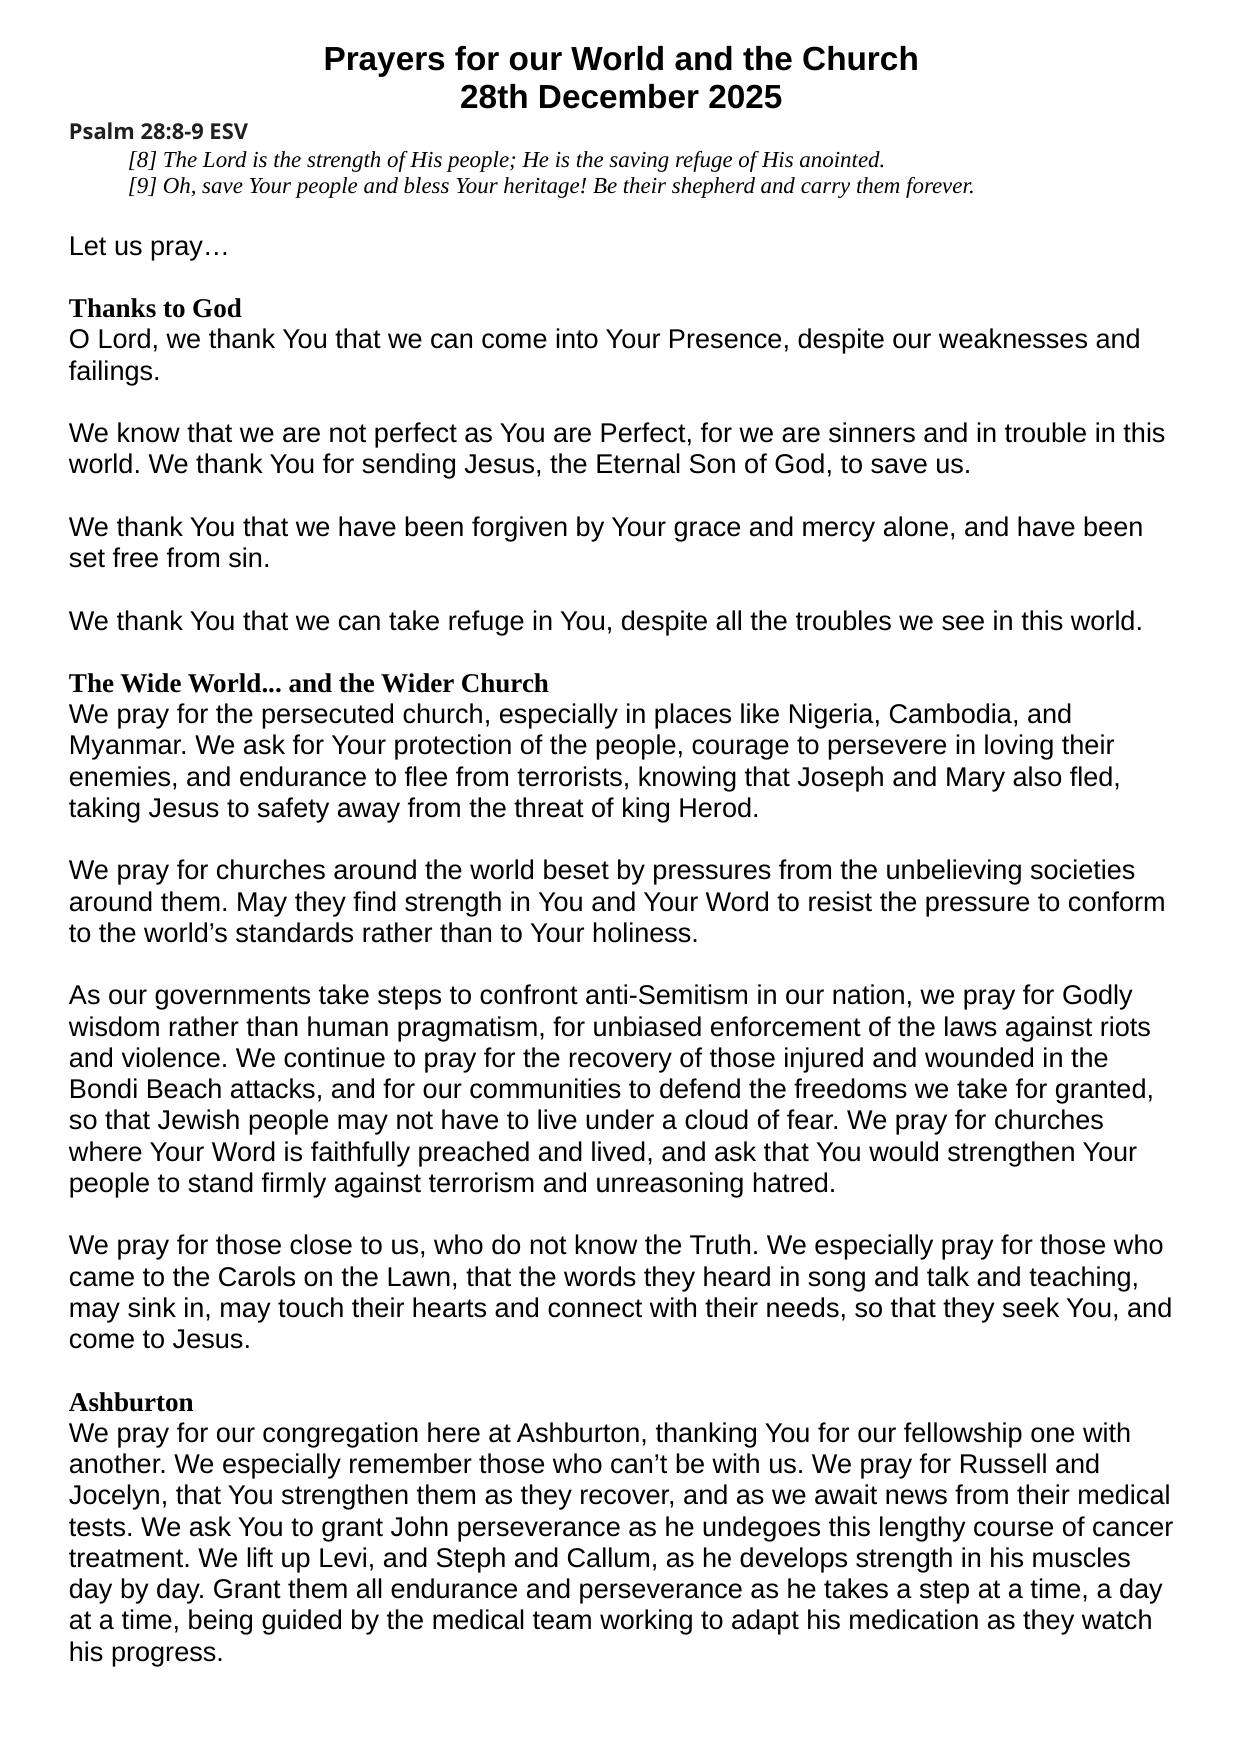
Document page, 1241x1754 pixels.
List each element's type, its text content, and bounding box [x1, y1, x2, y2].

text We know that we are not perfect as You are Perfect, for we are sinners and in trouble in this world. We thank You for sending Jesus, the Eternal Son of God, to save us. [69, 417, 1173, 479]
text As our governments take steps to confront anti-Semitism in our nation, we pray for Godly wisdom rather than human pragmatism, for unbiased enforcement of the laws against riots and violence. We continue to pray for the recovery of those injured and wounded in the Bondi Beach attacks, and for our communities to defend the freedoms we take for granted, so that Jewish people may not have to live under a cloud of fear. We pray for churches where Your Word is faithfully preached and lived, and ask that You would strengthen Your people to stand firmly against terrorism and unreasoning hatred. [69, 979, 1173, 1198]
text Psalm 28:8-9 ESV [69, 116, 1173, 146]
text O Lord, we thank You that we can come into Your Presence, despite our weaknesses and failings. [69, 323, 1173, 386]
text Thanks to God [69, 292, 1173, 323]
text [8] The Lord is the strength of His people; He is the saving refuge of His anointed. [128, 146, 1173, 172]
text The Wide World... and the Wider Church [69, 667, 1173, 698]
text We thank You that we have been forgiven by Your grace and mercy alone, and have been set free from sin. [69, 511, 1173, 573]
text Prayers for our World and the Church [69, 39, 1173, 77]
text We thank You that we can take refuge in You, despite all the troubles we see in this world. [69, 604, 1173, 636]
text We pray for our congregation here at Ashburton, thanking You for our fellowship one with another. We especially remember those who can’t be with us. We pray for Russell and Jocelyn, that You strengthen them as they recover, and as we await news from their medical tests. We ask You to grant John perseverance as he undegoes this lengthy course of cancer treatment. We lift up Levi, and Steph and Callum, as he develops strength in his muscles day by day. Grant them all endurance and perseverance as he takes a step at a time, a day at a time, being guided by the medical team working to adapt his medication as they watch his progress. [69, 1417, 1173, 1667]
text 28th December 2025 [69, 77, 1173, 116]
text We pray for those close to us, who do not know the Truth. We especially pray for those who came to the Carols on the Lawn, that the words they heard in song and talk and teaching, may sink in, may touch their hearts and connect with their needs, so that they seek You, and come to Jesus. [69, 1229, 1173, 1354]
text [9] Oh, save Your people and bless Your heritage! Be their shepherd and carry them forever. [128, 172, 1173, 198]
text Ashburton [69, 1386, 1173, 1417]
text We pray for churches around the world beset by pressures from the unbelieving societies around them. May they find strength in You and Your Word to resist the pressure to conform to the world’s standards rather than to Your holiness. [69, 854, 1173, 948]
text Let us pray… [69, 229, 1173, 261]
text We pray for the persecuted church, especially in places like Nigeria, Cambodia, and Myanmar. We ask for Your protection of the people, courage to persevere in loving their enemies, and endurance to flee from terrorists, knowing that Joseph and Mary also fled, taking Jesus to safety away from the threat of king Herod. [69, 698, 1173, 823]
